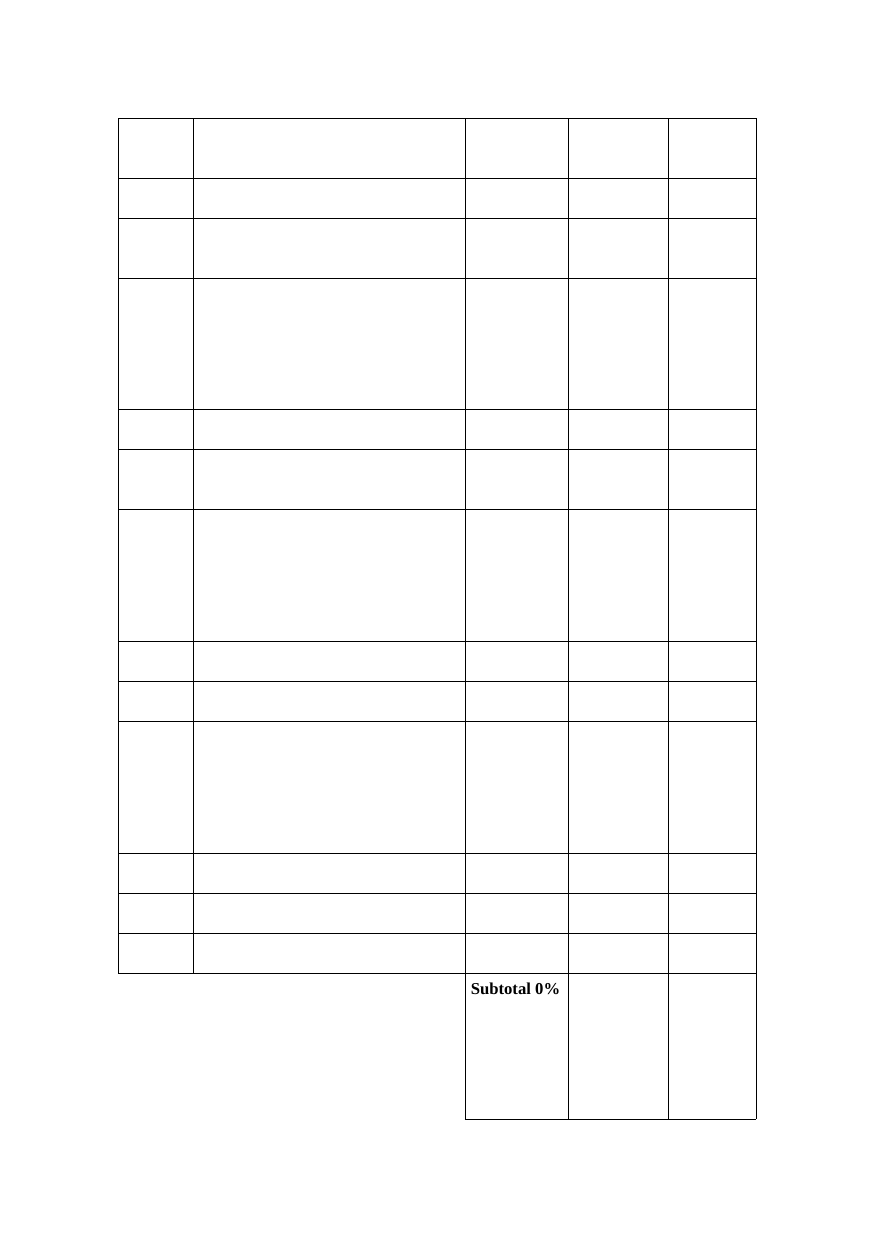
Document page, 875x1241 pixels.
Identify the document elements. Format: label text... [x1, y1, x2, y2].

table_cell </when> [194, 642, 465, 681]
table_cell [569, 410, 668, 449]
table_cell [119, 934, 193, 973]
table_cell [118, 974, 193, 1118]
table_cell [669, 722, 756, 853]
table_cell [669, 219, 756, 277]
table_cell [466, 894, 568, 933]
table_cell [466, 410, 568, 449]
table_cell [569, 894, 668, 933]
table_cell [466, 179, 568, 218]
table_cell </otherwise> [194, 854, 465, 893]
table_cell [569, 219, 668, 277]
table_cell [119, 179, 193, 218]
table_cell <otherwise test=""> [194, 682, 465, 721]
table_cell [466, 682, 568, 721]
table_cell [466, 722, 568, 853]
table_cell [569, 854, 668, 893]
table_cell [569, 450, 668, 509]
table_cell [466, 219, 568, 277]
table_cell [669, 410, 756, 449]
table_cell [569, 510, 668, 641]
table_cell [119, 722, 193, 853]
table_cell </choose> [194, 894, 465, 933]
table_cell [466, 934, 568, 973]
table_cell [119, 410, 193, 449]
table_cell [669, 642, 756, 681]
table_cell [669, 279, 756, 409]
table_cell [669, 682, 756, 721]
table_cell [669, 179, 756, 218]
table_cell <when test="line.type == 'title'"> [194, 450, 465, 509]
table_cell [569, 974, 668, 1118]
table_cell [119, 642, 193, 681]
table_cell <formatLang(subtotal_0, invoice.party.lang, currency=invoice.currency)> [669, 974, 756, 1118]
table_cell <for each="line in line.description.split('\n')"> <line> </for> [194, 279, 465, 409]
table_cell [569, 722, 668, 853]
table_cell [119, 854, 193, 893]
table_cell [119, 279, 193, 409]
table_cell [669, 934, 756, 973]
table_cell [569, 934, 668, 973]
table_cell Subtotal 0% [466, 974, 568, 1118]
table_cell </when> [194, 179, 465, 218]
table_cell [119, 682, 193, 721]
table_cell [119, 219, 193, 277]
table_cell </when> [194, 410, 465, 449]
table_cell <formatLang(line.amount, invoice.party.lang, currency=invoice.currency)> [669, 119, 756, 178]
table_cell [193, 974, 465, 1118]
table_cell [569, 279, 668, 409]
table_cell [466, 642, 568, 681]
table_cell <when test="line.type == 'subtotal'"> [194, 219, 465, 277]
table_cell [466, 450, 568, 509]
table_cell [119, 894, 193, 933]
table_cell [119, 450, 193, 509]
table_cell [466, 854, 568, 893]
table_cell [669, 450, 756, 509]
table_cell <for each="line in line.product.name.split('\n')"> <line> </for> [194, 119, 465, 178]
table_cell [669, 854, 756, 893]
table_cell </for> [194, 934, 465, 973]
table_cell <for each="line in line.description.split('\n')"> <line> </for> [194, 510, 465, 641]
table_cell [569, 642, 668, 681]
table_cell [466, 279, 568, 409]
table_cell [119, 510, 193, 641]
table_cell <formatLang(line.product.template.list_price, invoice.party.lang, currency=invoice.currency)> [466, 119, 568, 178]
table_cell [669, 894, 756, 933]
table_cell [569, 179, 668, 218]
table_cell [466, 510, 568, 641]
table_cell <formatLang(line.unit_price, invoice.party.lang, currency=invoice.currency)> [569, 119, 668, 178]
table_cell <for each="line in line.description.split('\n')"> <line> </for> [194, 722, 465, 853]
table_cell <(formatLang(line.quantity, invoice.party.lang))> [119, 119, 193, 178]
table_cell [569, 682, 668, 721]
table_cell [669, 510, 756, 641]
